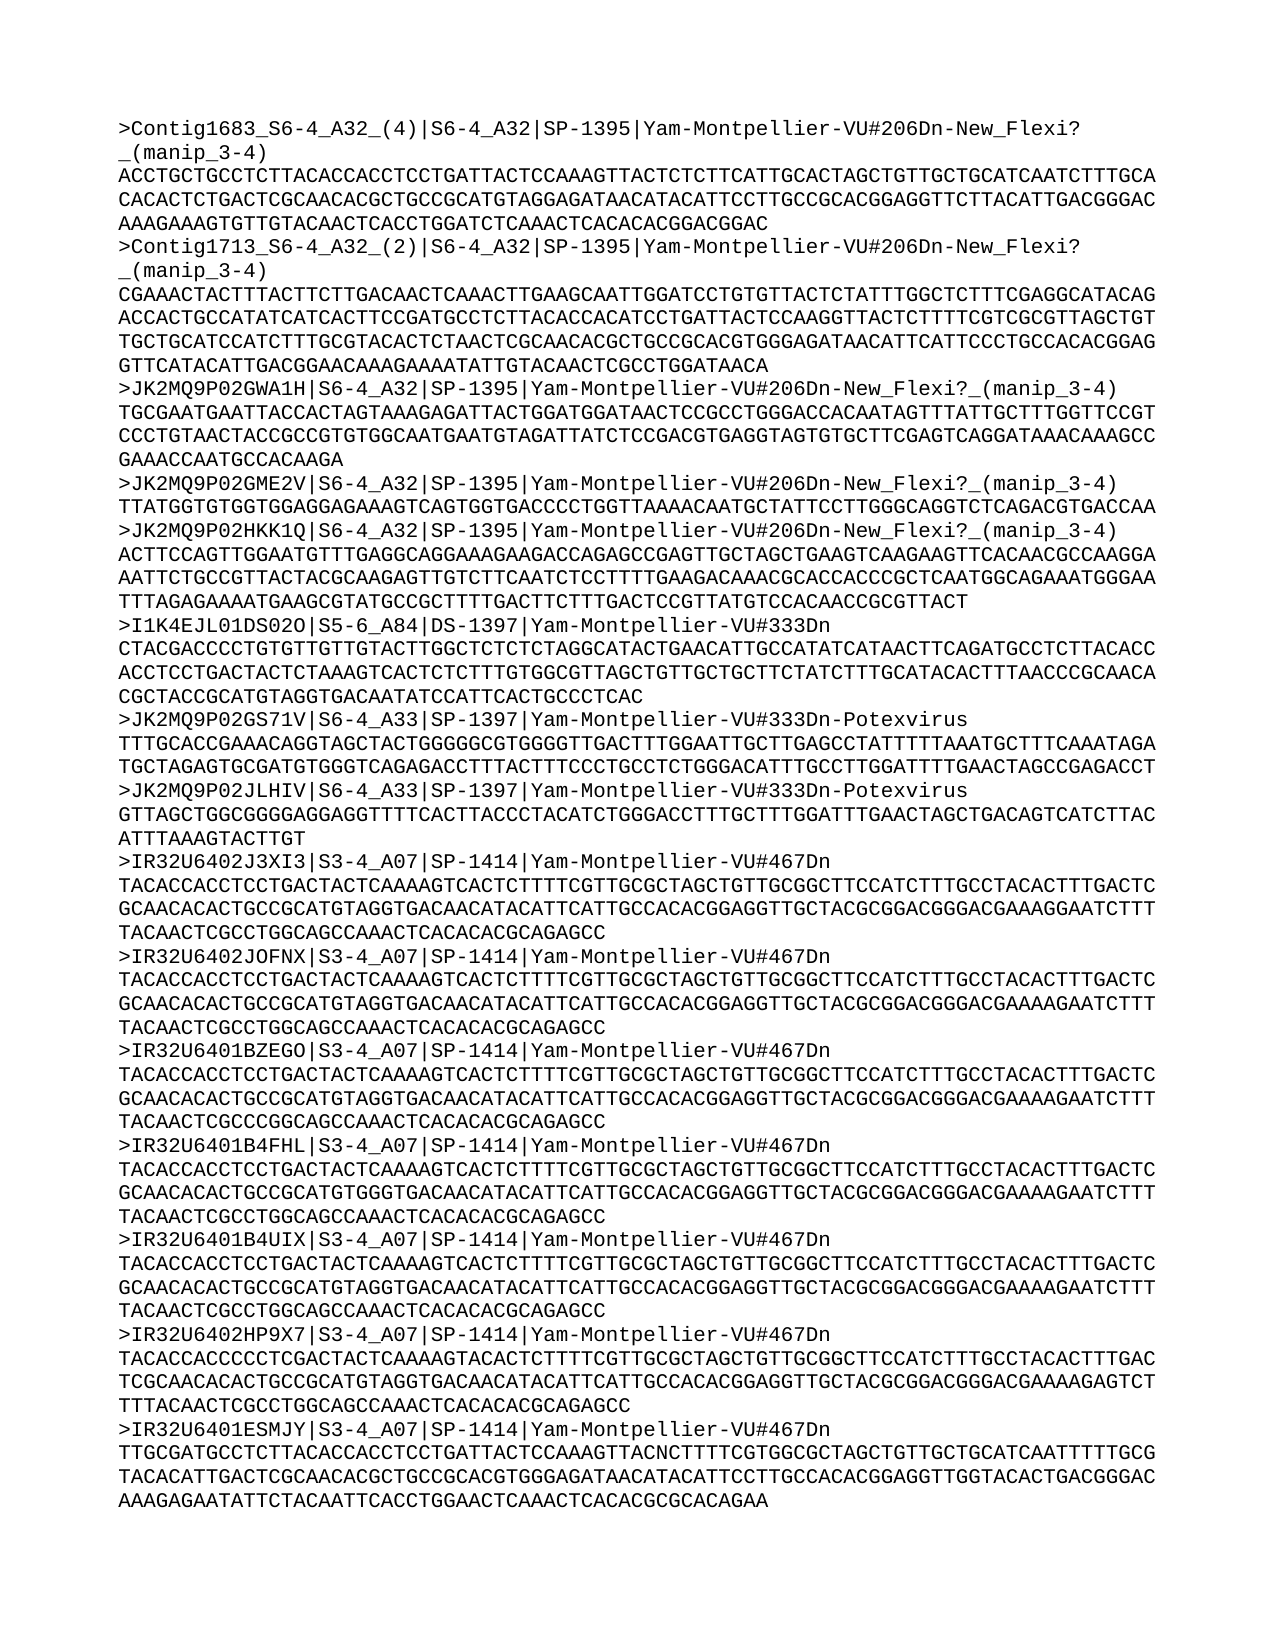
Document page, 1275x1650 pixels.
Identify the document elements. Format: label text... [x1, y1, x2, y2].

text >Contig1683_S6-4_A32_(4)|S6-4_A32|SP-1395|Yam-Montpellier-VU#206Dn-New_Flexi?_(manip_3-4) [118, 118, 1157, 165]
text >IR32U6402HP9X7|S3-4_A07|SP-1414|Yam-Montpellier-VU#467Dn [118, 1324, 1157, 1348]
text >JK2MQ9P02GWA1H|S6-4_A32|SP-1395|Yam-Montpellier-VU#206Dn-New_Flexi?_(manip_3-4) [118, 378, 1157, 402]
text GTTAGCTGGCGGGGAGGAGGTTTTCACTTACCCTACATCTGGGACCTTTGCTTTGGATTTGAACTAGCTGACAGTCATCTTACATTTAAAGTACTTGT [118, 804, 1157, 851]
text ACCTGCTGCCTCTTACACCACCTCCTGATTACTCCAAAGTTACTCTCTTCATTGCACTAGCTGTTGCTGCATCAATCTTTGCACACACTCTGACTCGCAACACGCTGCCGCATGTAGGAGATAACATACATTCCTTGCCGCACGGAGGTTCTTACATTGACGGGACAAAGAAAGTGTTGTACAACTCACCTGGATCTCAAACTCACACACGGACGGAC [118, 165, 1157, 236]
text TACACCACCTCCTGACTACTCAAAAGTCACTCTTTTCGTTGCGCTAGCTGTTGCGGCTTCCATCTTTGCCTACACTTTGACTCGCAACACACTGCCGCATGTAGGTGACAACATACATTCATTGCCACACGGAGGTTGCTACGCGGACGGGACGAAAAGAATCTTTTACAACTCGCCCGGCAGCCAAACTCACACACGCAGAGCC [118, 1064, 1157, 1135]
text TACACCACCCCCTCGACTACTCAAAAGTACACTCTTTTCGTTGCGCTAGCTGTTGCGGCTTCCATCTTTGCCTACACTTTGACTCGCAACACACTGCCGCATGTAGGTGACAACATACATTCATTGCCACACGGAGGTTGCTACGCGGACGGGACGAAAAGAGTCTTTTACAACTCGCCTGGCAGCCAAACTCACACACGCAGAGCC [118, 1348, 1157, 1419]
text >JK2MQ9P02HKK1Q|S6-4_A32|SP-1395|Yam-Montpellier-VU#206Dn-New_Flexi?_(manip_3-4) [118, 520, 1157, 544]
text TACACCACCTCCTGACTACTCAAAAGTCACTCTTTTCGTTGCGCTAGCTGTTGCGGCTTCCATCTTTGCCTACACTTTGACTCGCAACACACTGCCGCATGTAGGTGACAACATACATTCATTGCCACACGGAGGTTGCTACGCGGACGGGACGAAAAGAATCTTTTACAACTCGCCTGGCAGCCAAACTCACACACGCAGAGCC [118, 1253, 1157, 1324]
text >JK2MQ9P02GME2V|S6-4_A32|SP-1395|Yam-Montpellier-VU#206Dn-New_Flexi?_(manip_3-4) [118, 473, 1157, 496]
text >JK2MQ9P02GS71V|S6-4_A33|SP-1397|Yam-Montpellier-VU#333Dn-Potexvirus [118, 709, 1157, 733]
text >IR32U6401BZEGO|S3-4_A07|SP-1414|Yam-Montpellier-VU#467Dn [118, 1040, 1157, 1064]
text >Contig1713_S6-4_A32_(2)|S6-4_A32|SP-1395|Yam-Montpellier-VU#206Dn-New_Flexi?_(manip_3-4) [118, 236, 1157, 284]
text ACTTCCAGTTGGAATGTTTGAGGCAGGAAAGAAGACCAGAGCCGAGTTGCTAGCTGAAGTCAAGAAGTTCACAACGCCAAGGAAATTCTGCCGTTACTACGCAAGAGTTGTCTTCAATCTCCTTTTGAAGACAAACGCACCACCCGCTCAATGGCAGAAATGGGAATTTAGAGAAAATGAAGCGTATGCCGCTTTTGACTTCTTTGACTCCGTTATGTCCACAACCGCGTTACT [118, 544, 1157, 615]
text TTATGGTGTGGTGGAGGAGAAAGTCAGTGGTGACCCCTGGTTAAAACAATGCTATTCCTTGGGCAGGTCTCAGACGTGACCAA [118, 496, 1157, 520]
text >JK2MQ9P02JLHIV|S6-4_A33|SP-1397|Yam-Montpellier-VU#333Dn-Potexvirus [118, 780, 1157, 804]
text TTTGCACCGAAACAGGTAGCTACTGGGGGCGTGGGGTTGACTTTGGAATTGCTTGAGCCTATTTTTAAATGCTTTCAAATAGATGCTAGAGTGCGATGTGGGTCAGAGACCTTTACTTTCCCTGCCTCTGGGACATTTGCCTTGGATTTTGAACTAGCCGAGACCT [118, 733, 1157, 780]
text >IR32U6402JOFNX|S3-4_A07|SP-1414|Yam-Montpellier-VU#467Dn [118, 946, 1157, 969]
text CGAAACTACTTTACTTCTTGACAACTCAAACTTGAAGCAATTGGATCCTGTGTTACTCTATTTGGCTCTTTCGAGGCATACAGACCACTGCCATATCATCACTTCCGATGCCTCTTACACCACATCCTGATTACTCCAAGGTTACTCTTTTCGTCGCGTTAGCTGTTGCTGCATCCATCTTTGCGTACACTCTAACTCGCAACACGCTGCCGCACGTGGGAGATAACATTCATTCCCTGCCACACGGAGGTTCATACATTGACGGAACAAAGAAAATATTGTACAACTCGCCTGGATAACA [118, 284, 1157, 378]
text TACACCACCTCCTGACTACTCAAAAGTCACTCTTTTCGTTGCGCTAGCTGTTGCGGCTTCCATCTTTGCCTACACTTTGACTCGCAACACACTGCCGCATGTAGGTGACAACATACATTCATTGCCACACGGAGGTTGCTACGCGGACGGGACGAAAAGAATCTTTTACAACTCGCCTGGCAGCCAAACTCACACACGCAGAGCC [118, 969, 1157, 1040]
text >IR32U6402J3XI3|S3-4_A07|SP-1414|Yam-Montpellier-VU#467Dn [118, 851, 1157, 875]
text >IR32U6401B4FHL|S3-4_A07|SP-1414|Yam-Montpellier-VU#467Dn [118, 1135, 1157, 1158]
text TGCGAATGAATTACCACTAGTAAAGAGATTACTGGATGGATAACTCCGCCTGGGACCACAATAGTTTATTGCTTTGGTTCCGTCCCTGTAACTACCGCCGTGTGGCAATGAATGTAGATTATCTCCGACGTGAGGTAGTGTGCTTCGAGTCAGGATAAACAAAGCCGAAACCAATGCCACAAGA [118, 402, 1157, 473]
text >I1K4EJL01DS02O|S5-6_A84|DS-1397|Yam-Montpellier-VU#333Dn [118, 615, 1157, 638]
text CTACGACCCCTGTGTTGTTGTACTTGGCTCTCTCTAGGCATACTGAACATTGCCATATCATAACTTCAGATGCCTCTTACACCACCTCCTGACTACTCTAAAGTCACTCTCTTTGTGGCGTTAGCTGTTGCTGCTTCTATCTTTGCATACACTTTAACCCGCAACACGCTACCGCATGTAGGTGACAATATCCATTCACTGCCCTCAC [118, 638, 1157, 709]
text TACACCACCTCCTGACTACTCAAAAGTCACTCTTTTCGTTGCGCTAGCTGTTGCGGCTTCCATCTTTGCCTACACTTTGACTCGCAACACACTGCCGCATGTAGGTGACAACATACATTCATTGCCACACGGAGGTTGCTACGCGGACGGGACGAAAGGAATCTTTTACAACTCGCCTGGCAGCCAAACTCACACACGCAGAGCC [118, 875, 1157, 946]
text TACACCACCTCCTGACTACTCAAAAGTCACTCTTTTCGTTGCGCTAGCTGTTGCGGCTTCCATCTTTGCCTACACTTTGACTCGCAACACACTGCCGCATGTGGGTGACAACATACATTCATTGCCACACGGAGGTTGCTACGCGGACGGGACGAAAAGAATCTTTTACAACTCGCCTGGCAGCCAAACTCACACACGCAGAGCC [118, 1158, 1157, 1229]
text >IR32U6401ESMJY|S3-4_A07|SP-1414|Yam-Montpellier-VU#467Dn [118, 1419, 1157, 1442]
text TTGCGATGCCTCTTACACCACCTCCTGATTACTCCAAAGTTACNCTTTTCGTGGCGCTAGCTGTTGCTGCATCAATTTTTGCGTACACATTGACTCGCAACACGCTGCCGCACGTGGGAGATAACATACATTCCTTGCCACACGGAGGTTGGTACACTGACGGGACAAAGAGAATATTCTACAATTCACCTGGAACTCAAACTCACACGCGCACAGAA [118, 1442, 1157, 1513]
text >IR32U6401B4UIX|S3-4_A07|SP-1414|Yam-Montpellier-VU#467Dn [118, 1229, 1157, 1253]
